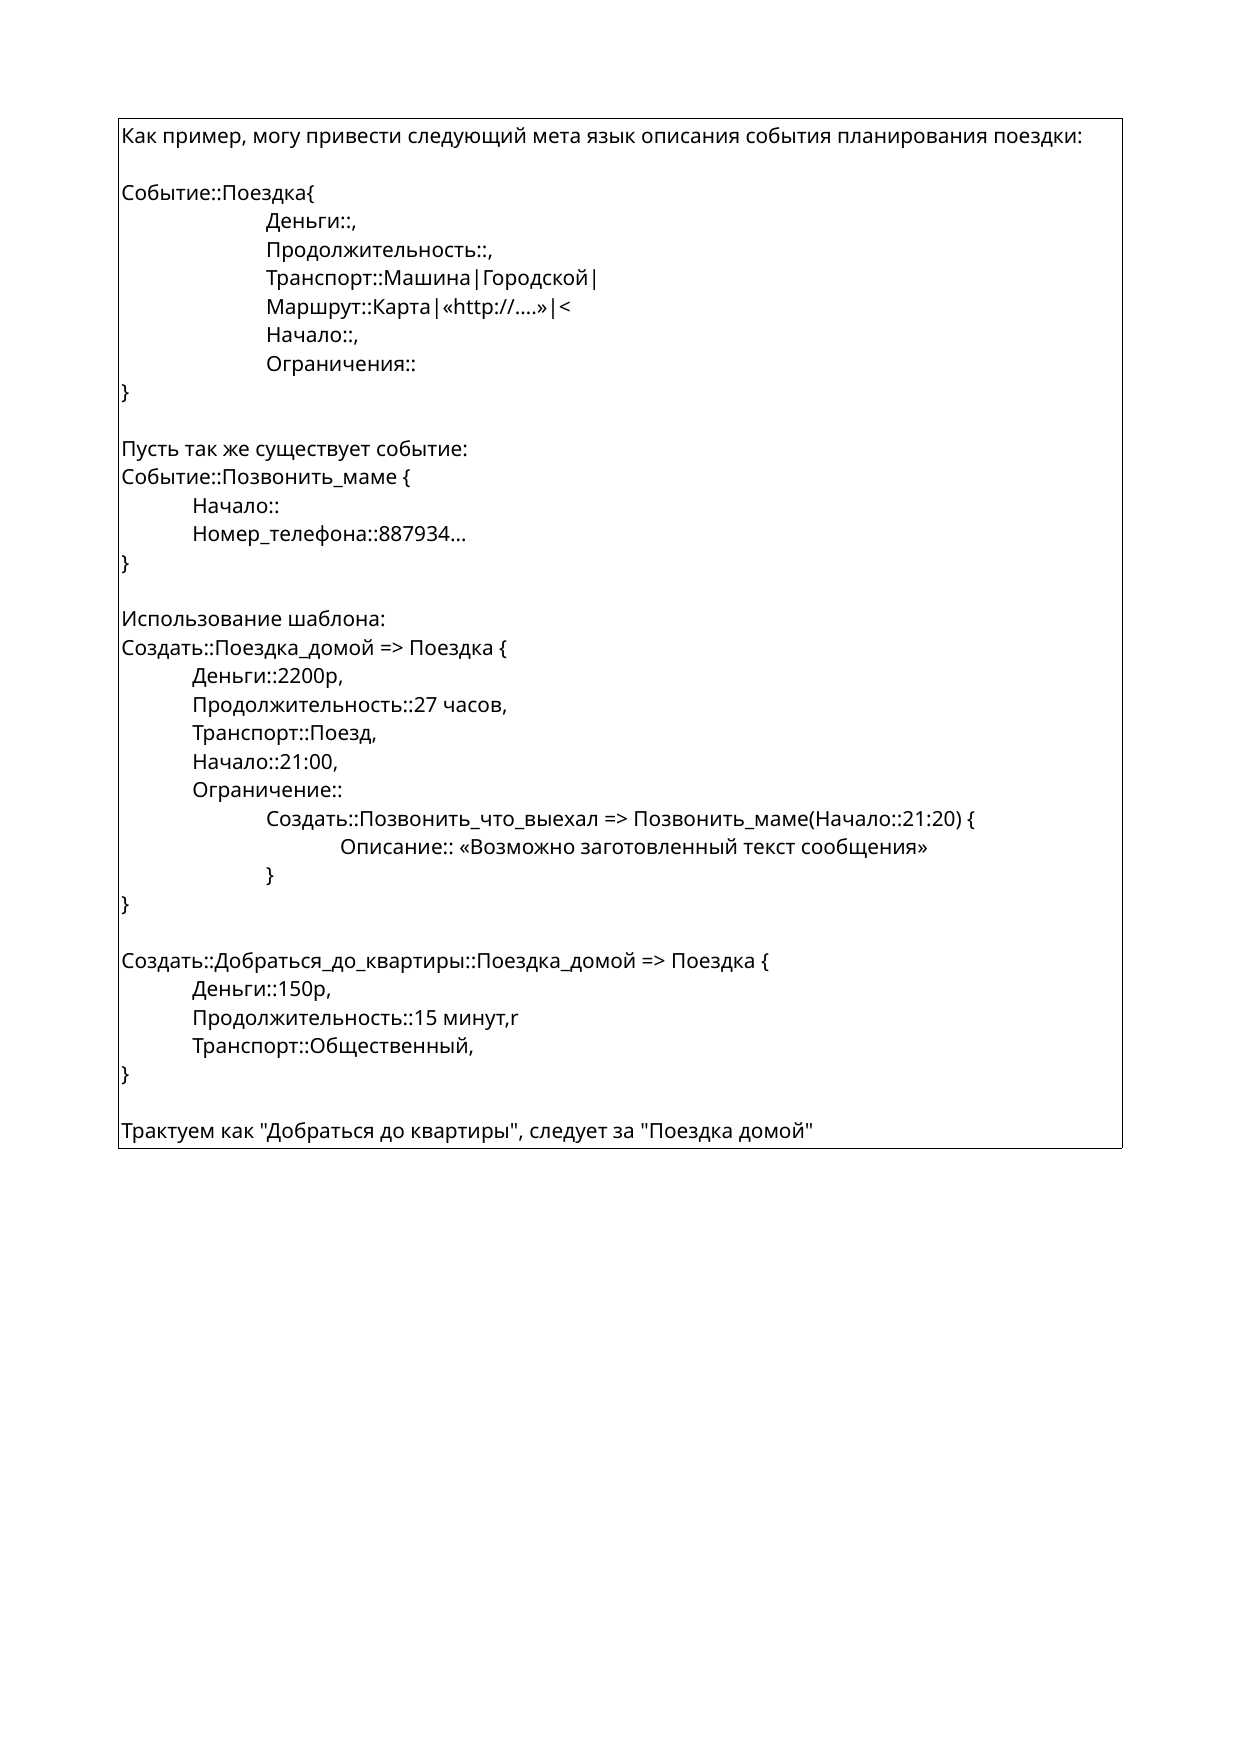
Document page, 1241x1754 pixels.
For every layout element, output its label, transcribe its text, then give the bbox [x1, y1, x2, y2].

text Транспорт::Общественный, [119, 1028, 1122, 1057]
text Деньги::150р, [119, 971, 1122, 1000]
text Продолжительность::, [119, 232, 1122, 260]
text Маршрут::Карта|«http://….»|< [119, 289, 1122, 317]
text Пусть так же существует событие: [119, 431, 1122, 459]
text Событие::Поездка{ [119, 175, 1122, 203]
text Ограничение:: [119, 772, 1122, 801]
text Использование шаблона: [119, 602, 1122, 630]
text Ограничения:: [119, 346, 1122, 374]
text Создать::Позвонить_что_выехал => Позвонить_маме(Начало::21:20) { [119, 801, 1122, 829]
text Начало::21:00, [119, 744, 1122, 772]
text Начало::, [119, 317, 1122, 346]
text Деньги::2200р, [119, 658, 1122, 687]
text Описание:: «Возможно заготовленный текст сообщения» [119, 829, 1122, 857]
text Транспорт::Поезд, [119, 715, 1122, 744]
text } [119, 374, 1122, 406]
text } [119, 1057, 1122, 1088]
text Трактуем как "Добраться до квартиры", следует за "Поездка домой" [119, 1113, 1122, 1148]
text Начало:: [119, 488, 1122, 516]
text } [119, 545, 1122, 576]
text } [119, 857, 1122, 886]
text } [119, 886, 1122, 917]
text Создать::Добраться_до_квартиры::Поездка_домой => Поездка { [119, 943, 1122, 971]
text Транспорт::Машина|Городской| [119, 260, 1122, 289]
text Создать::Поездка_домой => Поездка { [119, 630, 1122, 658]
text Продолжительность::15 минут,r [119, 1000, 1122, 1028]
text Деньги::, [119, 203, 1122, 232]
text Как пример, могу привести следующий мета язык описания события планирования поездки: [119, 119, 1122, 149]
text Номер_телефона::887934… [119, 516, 1122, 545]
text Продолжительность::27 часов, [119, 687, 1122, 715]
text Событие::Позвонить_маме { [119, 459, 1122, 488]
